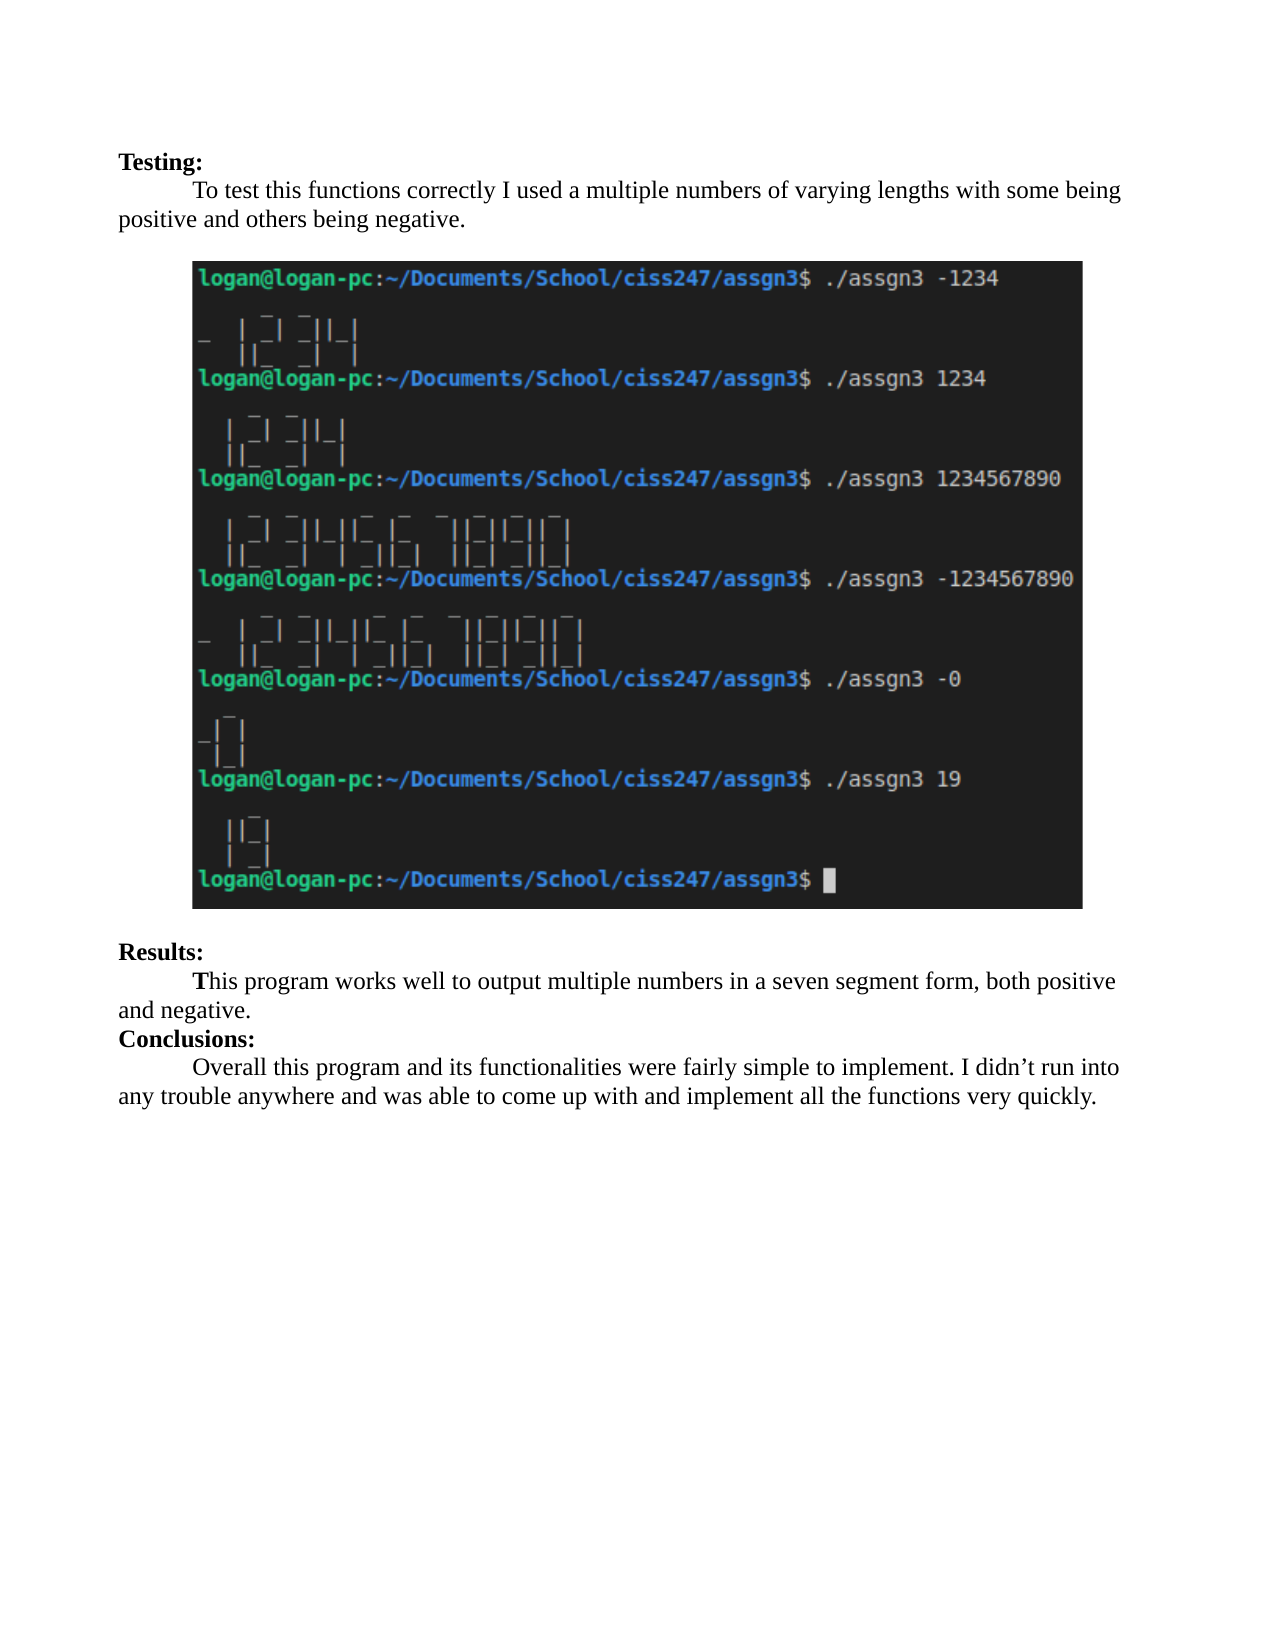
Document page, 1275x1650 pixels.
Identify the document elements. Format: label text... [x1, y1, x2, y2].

text Conclusions: [118, 1024, 1157, 1052]
text Overall this program and its functionalities were fairly simple to implement. I didn’t run into any trouble anywhere and was able to come up with and implement all the functions very quickly. [118, 1052, 1157, 1110]
text To test this functions correctly I used a multiple numbers of varying lengths with some being positive and others being negative. [118, 176, 1157, 233]
picture [192, 261, 1083, 909]
text This program works well to output multiple numbers in a seven segment form, both positive and negative. [118, 966, 1157, 1024]
text Testing: [118, 147, 1157, 176]
text Results: [118, 937, 1157, 966]
